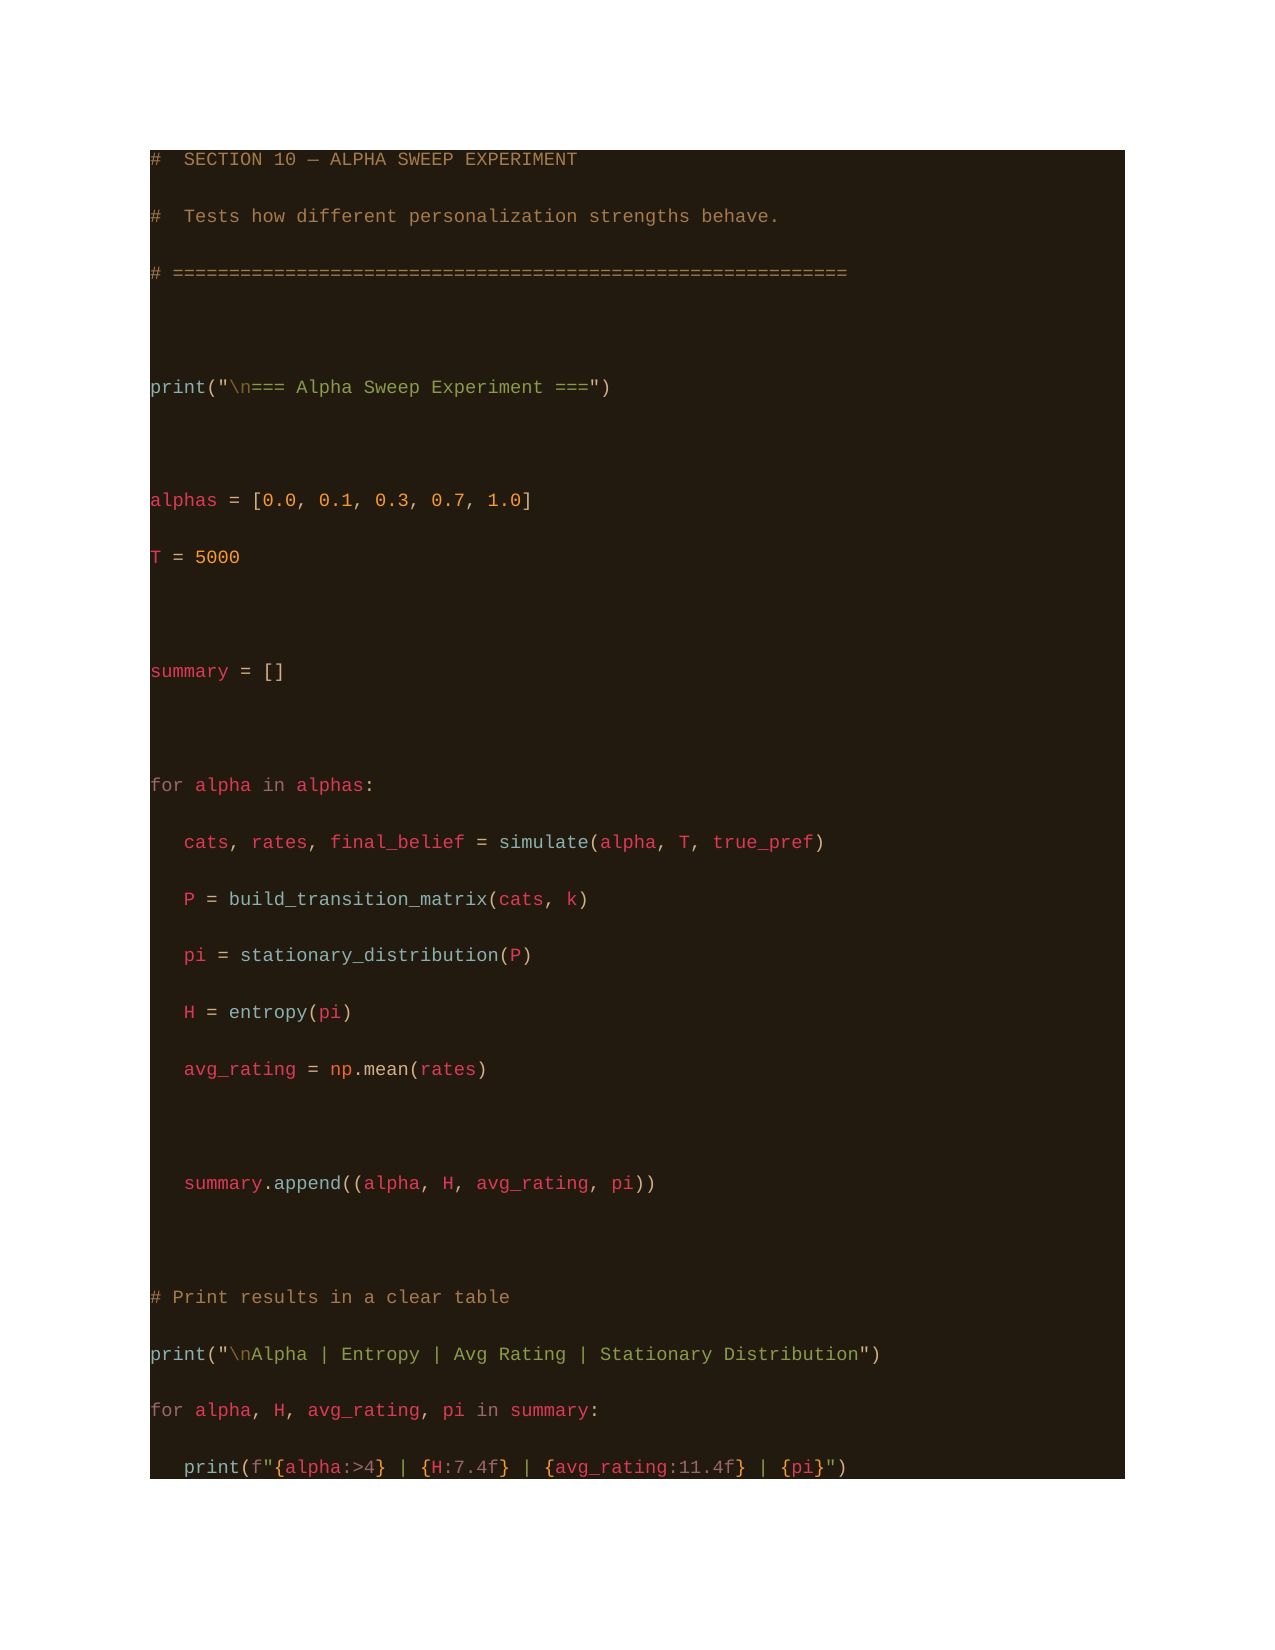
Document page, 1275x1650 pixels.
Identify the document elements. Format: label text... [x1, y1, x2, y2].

text alphas = [0.0, 0.1, 0.3, 0.7, 1.0] [150, 491, 1125, 512]
text cats, rates, final_belief = simulate(alpha, T, true_pref) [150, 832, 1125, 854]
text P = build_transition_matrix(cats, k) [150, 889, 1125, 911]
text summary.append((alpha, H, avg_rating, pi)) [150, 1174, 1125, 1195]
text H = entropy(pi) [150, 1003, 1125, 1024]
text for alpha in alphas: [150, 776, 1125, 797]
text # Print results in a clear table [150, 1287, 1125, 1309]
text # Tests how different personalization strengths behave. [150, 207, 1125, 228]
text print("\nAlpha | Entropy | Avg Rating | Stationary Distribution") [150, 1344, 1125, 1366]
text summary = [] [150, 662, 1125, 683]
text print(f"{alpha:>4} | {H:7.4f} | {avg_rating:11.4f} | {pi}") [150, 1458, 1125, 1479]
text print("\n=== Alpha Sweep Experiment ===") [150, 377, 1125, 399]
text for alpha, H, avg_rating, pi in summary: [150, 1401, 1125, 1422]
text # ============================================================ [150, 264, 1125, 285]
text # SECTION 10 — ALPHA SWEEP EXPERIMENT [150, 150, 1125, 171]
text pi = stationary_distribution(P) [150, 946, 1125, 967]
text avg_rating = np.mean(rates) [150, 1060, 1125, 1081]
text T = 5000 [150, 548, 1125, 569]
